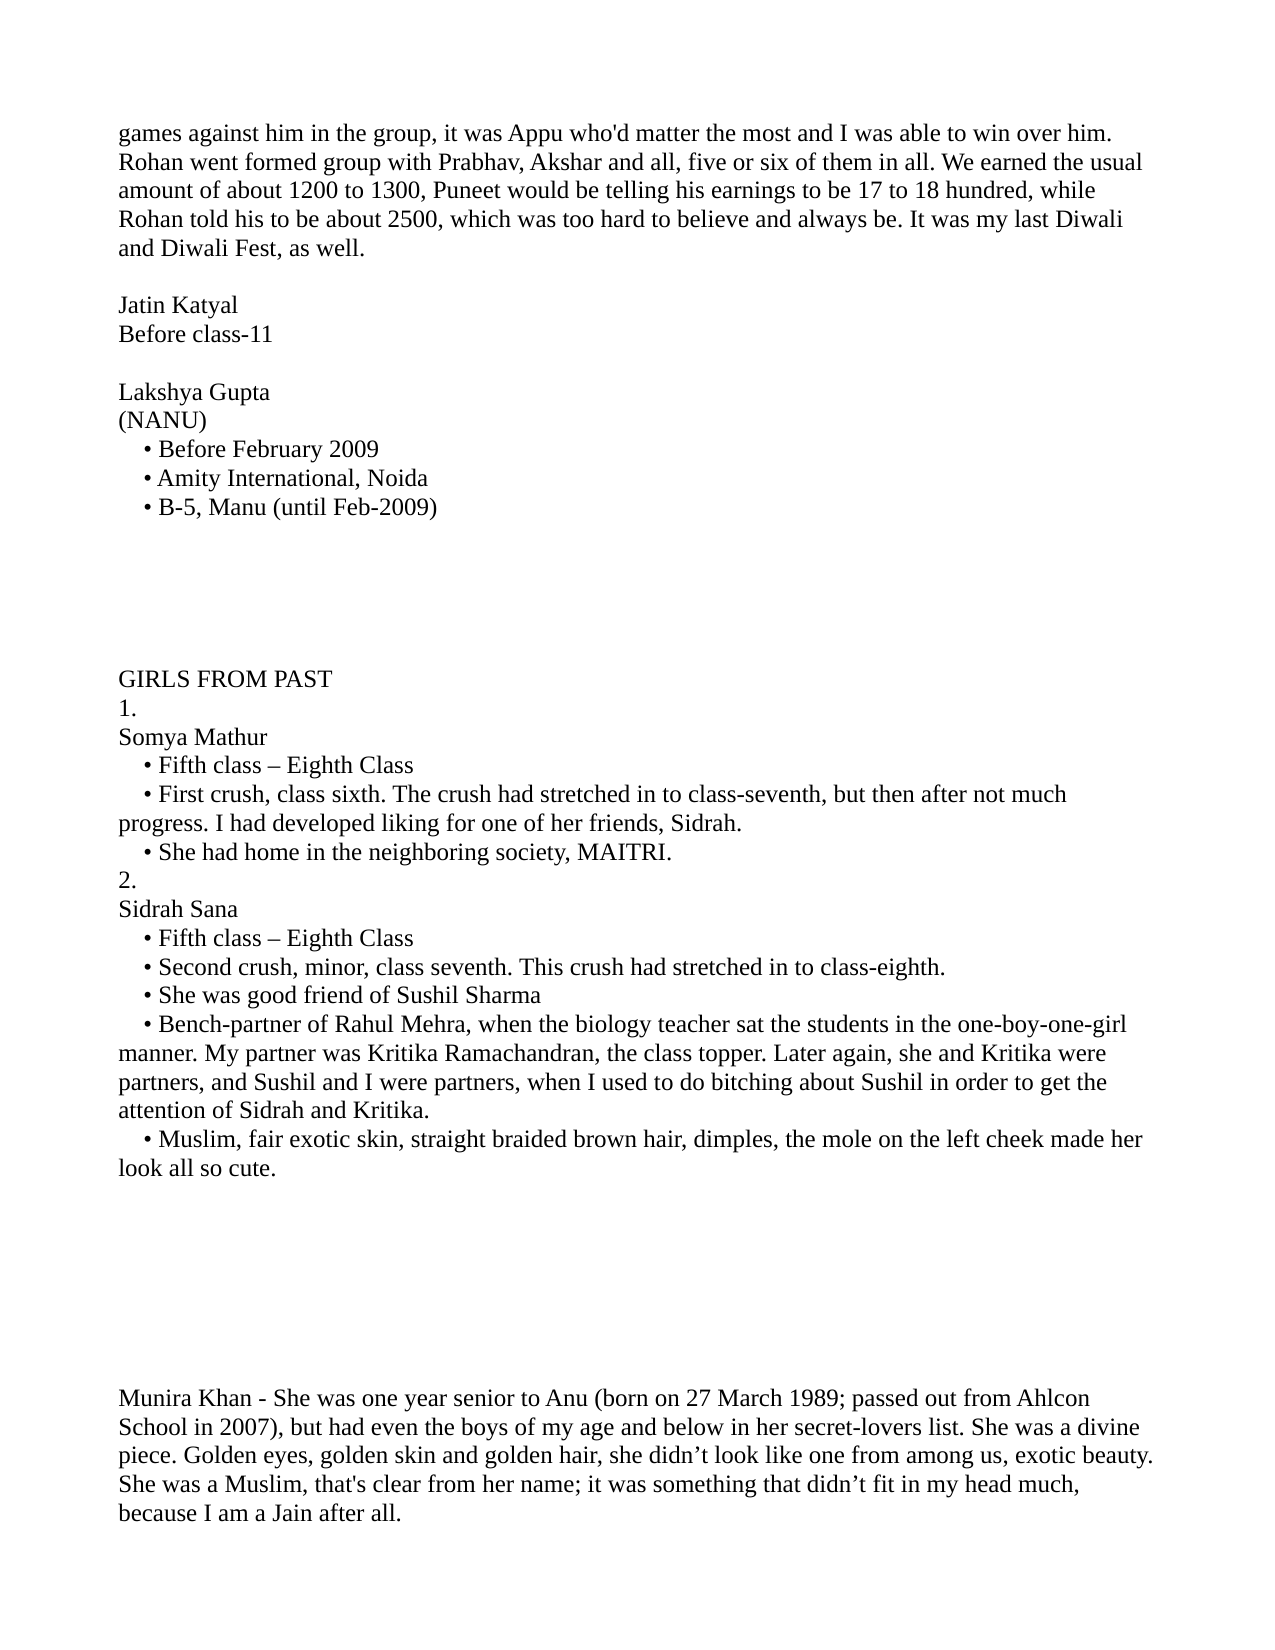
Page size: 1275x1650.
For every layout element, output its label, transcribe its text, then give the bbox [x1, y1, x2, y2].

text 2. [118, 866, 1157, 894]
text • She had home in the neighboring society, MAITRI. [118, 837, 1157, 866]
text Munira Khan - She was one year senior to Anu (born on 27 March 1989; passed out from Ahlcon School in 2007), but had even the boys of my age and below in her secret-lovers list. She was a divine piece. Golden eyes, golden skin and golden hair, she didn’t look like one from among us, exotic beauty. She was a Muslim, that's clear from her name; it was something that didn’t fit in my head much, because I am a Jain after all. [118, 1383, 1157, 1527]
text GIRLS FROM PAST [118, 664, 1157, 693]
text • Amity International, Noida [118, 463, 1157, 492]
text • First crush, class sixth. The crush had stretched in to class-seventh, but then after not much progress. I had developed liking for one of her friends, Sidrah. [118, 779, 1157, 837]
text Jatin Katyal [118, 291, 1157, 319]
text • Fifth class – Eighth Class [118, 923, 1157, 952]
text Sidrah Sana [118, 894, 1157, 923]
text • She was good friend of Sushil Sharma [118, 981, 1157, 1009]
text Somya Mathur [118, 722, 1157, 751]
text • Muslim, fair exotic skin, straight braided brown hair, dimples, the mole on the left cheek made her look all so cute. [118, 1124, 1157, 1182]
text • Bench-partner of Rahul Mehra, when the biology teacher sat the students in the one-boy-one-girl manner. My partner was Kritika Ramachandran, the class topper. Later again, she and Kritika were partners, and Sushil and I were partners, when I used to do bitching about Sushil in order to get the attention of Sidrah and Kritika. [118, 1009, 1157, 1124]
text Before class-11 [118, 319, 1157, 348]
text • B-5, Manu (until Feb-2009) [118, 492, 1157, 521]
text • Before February 2009 [118, 434, 1157, 463]
text games against him in the group, it was Appu who'd matter the most and I was able to win over him. Rohan went formed group with Prabhav, Akshar and all, five or six of them in all. We earned the usual amount of about 1200 to 1300, Puneet would be telling his earnings to be 17 to 18 hundred, while Rohan told his to be about 2500, which was too hard to believe and always be. It was my last Diwali and Diwali Fest, as well. [118, 118, 1157, 262]
text • Fifth class – Eighth Class [118, 751, 1157, 779]
text Lakshya Gupta [118, 377, 1157, 406]
text • Second crush, minor, class seventh. This crush had stretched in to class-eighth. [118, 952, 1157, 981]
text (NANU) [118, 406, 1157, 434]
text 1. [118, 693, 1157, 722]
